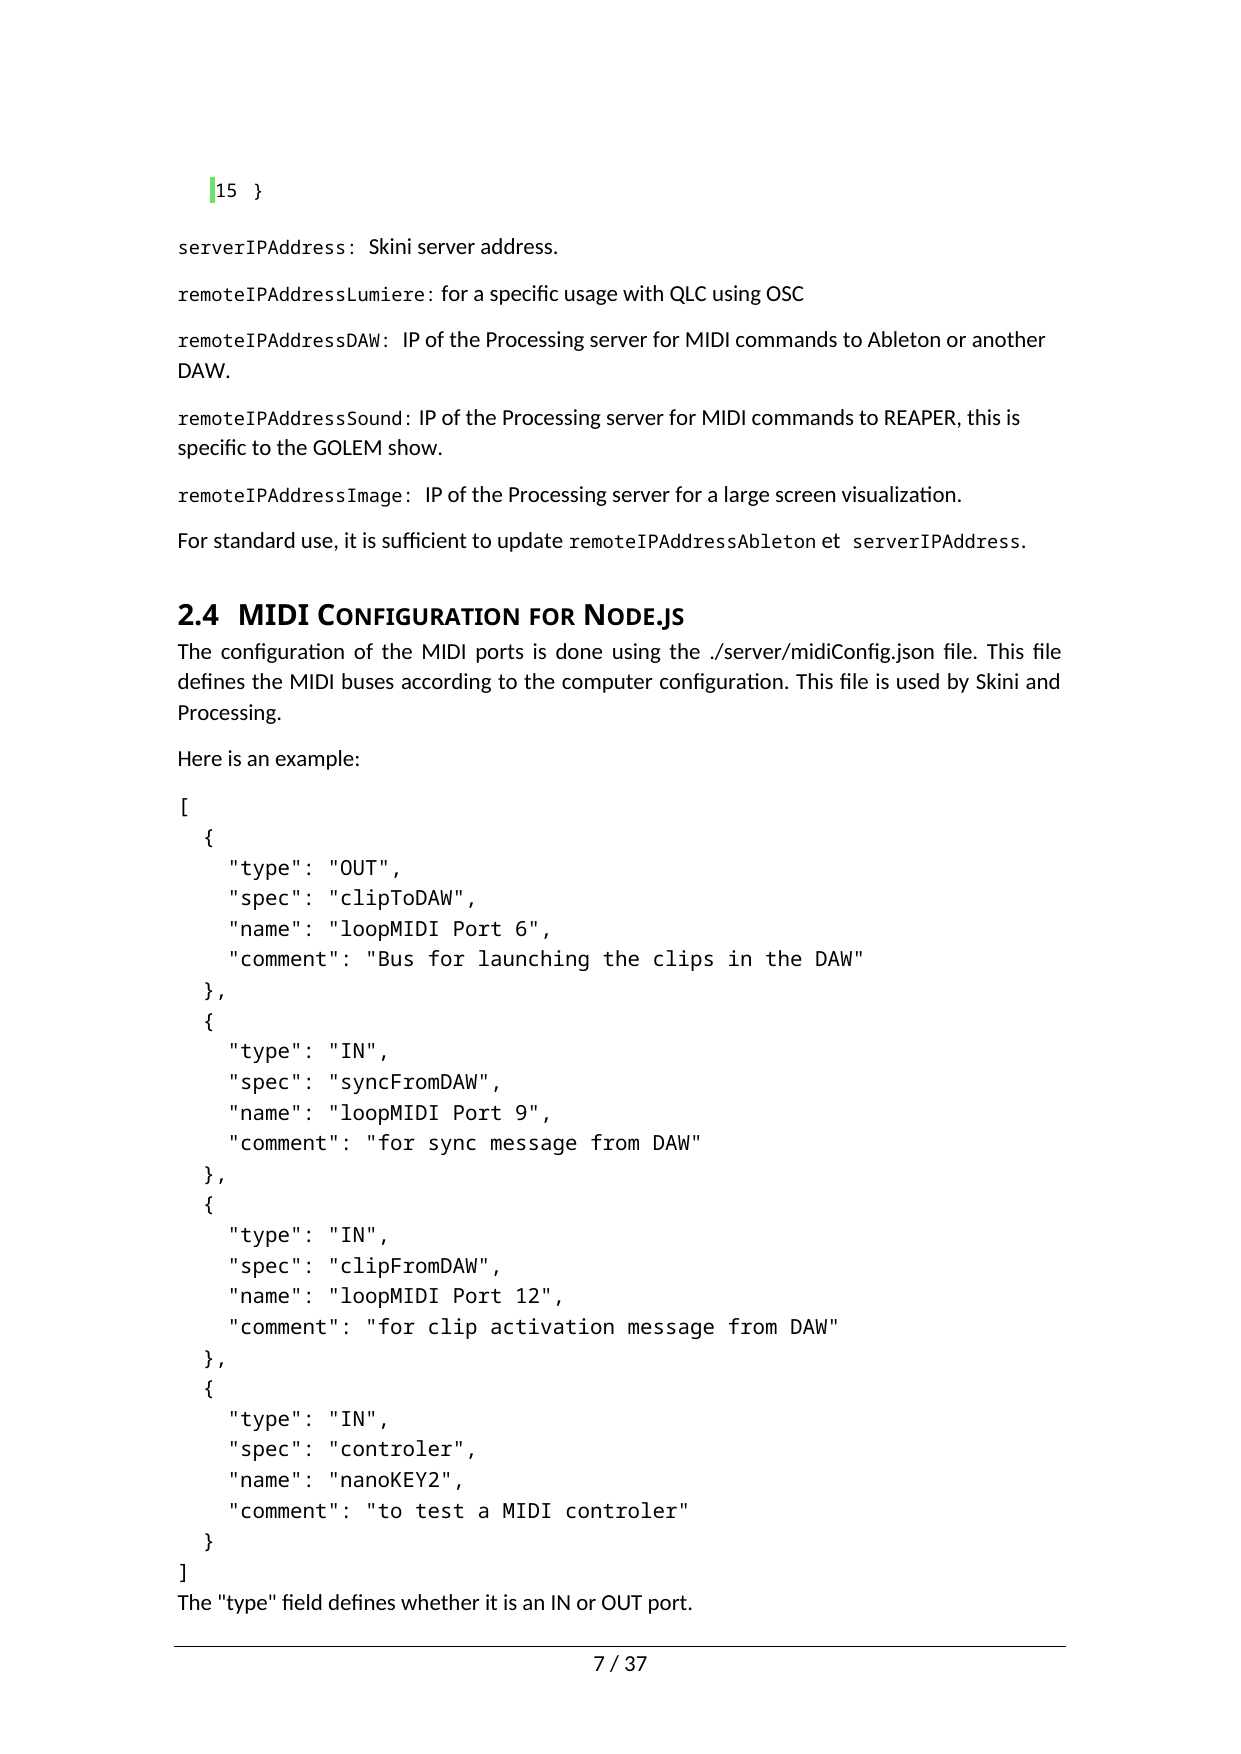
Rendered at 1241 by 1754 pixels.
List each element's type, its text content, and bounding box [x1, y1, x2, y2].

text "spec": "clipToDAW", [177, 883, 1063, 912]
subtitle MIDI Configuration for Node.js [177, 594, 1063, 634]
text "comment": "for sync message from DAW" [177, 1128, 1063, 1157]
text "name": "loopMIDI Port 6", [177, 914, 1063, 942]
text [ [177, 791, 1063, 820]
text { [177, 1373, 1063, 1402]
text Here is an example: [177, 744, 1063, 772]
text "type": "IN", [177, 1220, 1063, 1248]
text "name": "loopMIDI Port 12", [177, 1281, 1063, 1310]
text "comment": "to test a MIDI controler" [177, 1496, 1063, 1524]
text } [177, 1526, 1063, 1555]
text remoteIPAddressSound: IP of the Processing server for MIDI commands to REAPER, this is specific to the GOLEM show. [177, 403, 1063, 461]
text The "type" field defines whether it is an IN or OUT port. [177, 1588, 1063, 1616]
text remoteIPAddressLumiere: for a specific usage with QLC using OSC [177, 279, 1063, 307]
text { [177, 1189, 1063, 1218]
text "type": "OUT", [177, 853, 1063, 881]
text "comment": "Bus for launching the clips in the DAW" [177, 944, 1063, 973]
text ] [177, 1557, 1063, 1585]
text { [177, 822, 1063, 850]
text "type": "IN", [177, 1036, 1063, 1065]
text "type": "IN", [177, 1404, 1063, 1432]
text The configuration of the MIDI ports is done using the ./server/midiConfig.json file. This file defines the MIDI buses according to the computer configuration. This file is used by Skini and Processing. [177, 637, 1063, 726]
text "spec": "clipFromDAW", [177, 1251, 1063, 1279]
text }, [177, 1159, 1063, 1187]
text remoteIPAddressImage: IP of the Processing server for a large screen visualization. [177, 480, 1063, 508]
text "spec": "syncFromDAW", [177, 1067, 1063, 1095]
text { [177, 1006, 1063, 1034]
text remoteIPAddressDAW: IP of the Processing server for MIDI commands to Ableton or another DAW. [177, 326, 1063, 384]
text "name": "nanoKEY2", [177, 1465, 1063, 1493]
text For standard use, it is sufficient to update remoteIPAddressAbleton et serverIPAddress. [177, 527, 1063, 555]
text }, [177, 975, 1063, 1003]
list } [215, 177, 1063, 203]
text "spec": "controler", [177, 1434, 1063, 1463]
text "name": "loopMIDI Port 9", [177, 1098, 1063, 1126]
text "comment": "for clip activation message from DAW" [177, 1312, 1063, 1340]
text serverIPAddress: Skini server address. [177, 232, 1063, 260]
text }, [177, 1343, 1063, 1371]
